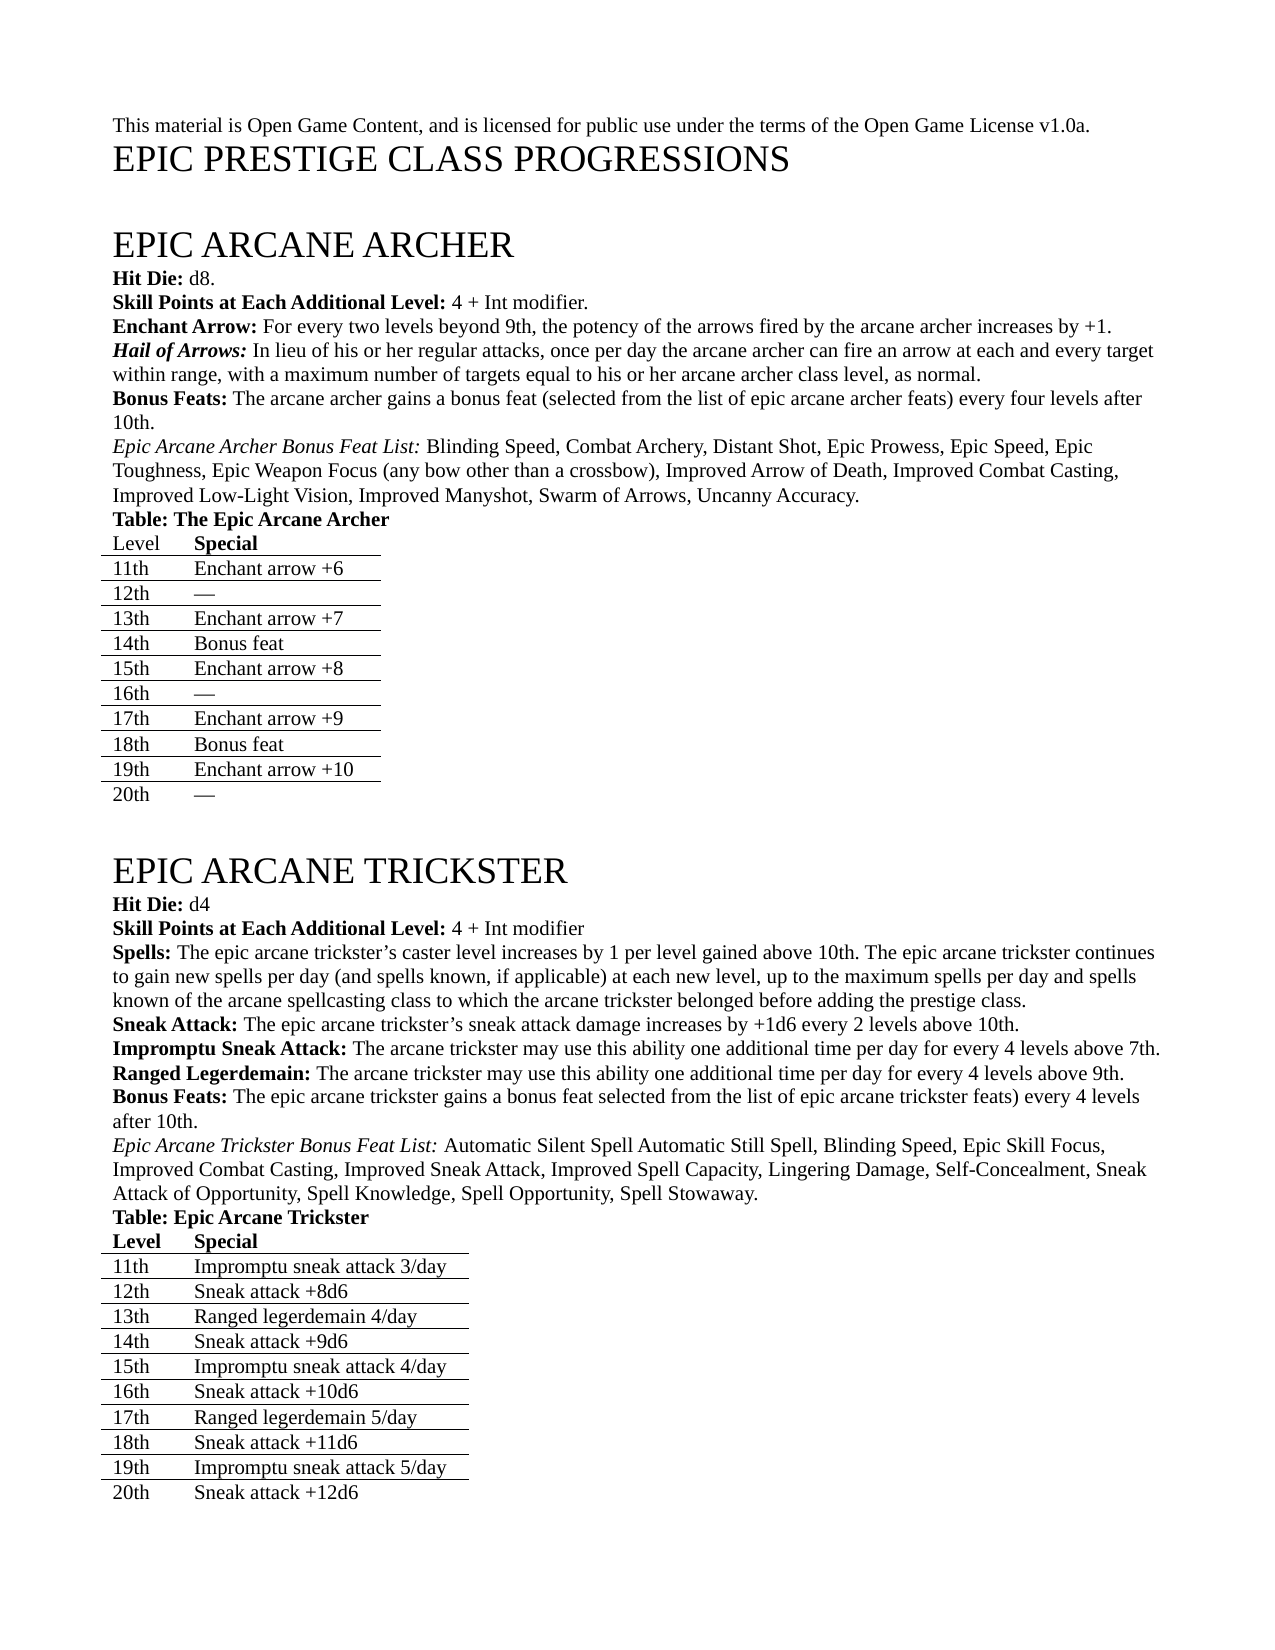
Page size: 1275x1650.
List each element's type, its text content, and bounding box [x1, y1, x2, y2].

table_cell — [183, 782, 381, 806]
table_cell Bonus feat [183, 731, 381, 756]
table_cell 13th [101, 1304, 183, 1328]
text Table: The Epic Arcane Archer [112, 507, 1162, 531]
subtitle EPIC ARCANE ARCHER [112, 223, 1162, 266]
table_cell Ranged legerdemain 5/day [183, 1405, 469, 1429]
table_cell 18th [101, 731, 183, 756]
table_cell 20th [101, 1480, 183, 1504]
table_cell Enchant arrow +8 [183, 656, 381, 680]
table_header Level [101, 531, 183, 555]
text Hit Die: d4 [112, 892, 1162, 916]
table_cell 17th [101, 1405, 183, 1429]
table_cell Sneak attack +10d6 [183, 1380, 469, 1403]
text Skill Points at Each Additional Level: 4 + Int modifier. [112, 290, 1162, 314]
text Hail of Arrows: In lieu of his or her regular attacks, once per day the arcane archer can fire an arrow at each and every target within range, with a maximum number of targets equal to his or her arcane archer class level, as normal. [112, 338, 1162, 386]
table_cell Sneak attack +11d6 [183, 1430, 469, 1454]
text Bonus Feats: The epic arcane trickster gains a bonus feat selected from the list of epic arcane trickster feats) every 4 levels after 10th. [112, 1084, 1162, 1133]
table_header Level [101, 1229, 183, 1253]
table_cell Sneak attack +9d6 [183, 1329, 469, 1353]
table_cell Enchant arrow +9 [183, 706, 381, 730]
table_cell 11th [101, 1254, 183, 1278]
table_cell 12th [101, 581, 183, 605]
subtitle EPIC ARCANE TRICKSTER [112, 849, 1162, 892]
table_cell Impromptu sneak attack 5/day [183, 1455, 469, 1479]
table_header Special [183, 1229, 469, 1253]
text Bonus Feats: The arcane archer gains a bonus feat (selected from the list of epic arcane archer feats) every four levels after 10th. [112, 386, 1162, 434]
table_cell Impromptu sneak attack 3/day [183, 1254, 469, 1278]
table_cell 20th [101, 782, 183, 806]
table_cell Bonus feat [183, 631, 381, 655]
text Hit Die: d8. [112, 266, 1162, 290]
table_cell Sneak attack +8d6 [183, 1279, 469, 1303]
table_cell 12th [101, 1279, 183, 1303]
table_cell 17th [101, 706, 183, 730]
table_cell 16th [101, 1380, 183, 1403]
table_cell 14th [101, 631, 183, 655]
text Epic Arcane Archer Bonus Feat List: Blinding Speed, Combat Archery, Distant Shot, Epic Prowess, Epic Speed, Epic Toughness, Epic Weapon Focus (any bow other than a crossbow), Improved Arrow of Death, Improved Combat Casting, Improved Low-Light Vision, Improved Manyshot, Swarm of Arrows, Uncanny Accuracy. [112, 434, 1162, 507]
table_cell 19th [101, 1455, 183, 1479]
table_cell — [183, 581, 381, 605]
text Skill Points at Each Additional Level: 4 + Int modifier [112, 916, 1162, 940]
text Epic Arcane Trickster Bonus Feat List: Automatic Silent Spell Automatic Still Spell, Blinding Speed, Epic Skill Focus, Improved Combat Casting, Improved Sneak Attack, Improved Spell Capacity, Lingering Damage, Self-Concealment, Sneak Attack of Opportunity, Spell Knowledge, Spell Opportunity, Spell Stowaway. [112, 1133, 1162, 1205]
table_cell 11th [101, 556, 183, 580]
table_cell Impromptu sneak attack 4/day [183, 1354, 469, 1378]
table_cell Sneak attack +12d6 [183, 1480, 469, 1504]
table_cell 15th [101, 656, 183, 680]
table_cell 18th [101, 1430, 183, 1454]
table_cell Enchant arrow +10 [183, 757, 381, 781]
table_cell 13th [101, 606, 183, 630]
table_cell Enchant arrow +7 [183, 606, 381, 630]
table_cell 14th [101, 1329, 183, 1353]
table_cell Enchant arrow +6 [183, 556, 381, 580]
text Impromptu Sneak Attack: The arcane trickster may use this ability one additional time per day for every 4 levels above 7th. [112, 1036, 1162, 1060]
table_cell 16th [101, 681, 183, 705]
text This material is Open Game Content, and is licensed for public use under the terms of the Open Game License v1.0a. [112, 112, 1162, 137]
table_cell — [183, 681, 381, 705]
text Spells: The epic arcane trickster’s caster level increases by 1 per level gained above 10th. The epic arcane trickster continues to gain new spells per day (and spells known, if applicable) at each new level, up to the maximum spells per day and spells known of the arcane spellcasting class to which the arcane trickster belonged before adding the prestige class. [112, 940, 1162, 1012]
table_cell Ranged legerdemain 4/day [183, 1304, 469, 1328]
table_cell 15th [101, 1354, 183, 1378]
text Ranged Legerdemain: The arcane trickster may use this ability one additional time per day for every 4 levels above 9th. [112, 1060, 1162, 1084]
text Table: Epic Arcane Trickster [112, 1205, 1162, 1229]
text Sneak Attack: The epic arcane trickster’s sneak attack damage increases by +1d6 every 2 levels above 10th. [112, 1012, 1162, 1036]
table_header Special [183, 531, 381, 555]
table_cell 19th [101, 757, 183, 781]
subtitle EPIC PRESTIGE CLASS PROGRESSIONS [112, 137, 1162, 180]
text Enchant Arrow: For every two levels beyond 9th, the potency of the arrows fired by the arcane archer increases by +1. [112, 314, 1162, 338]
